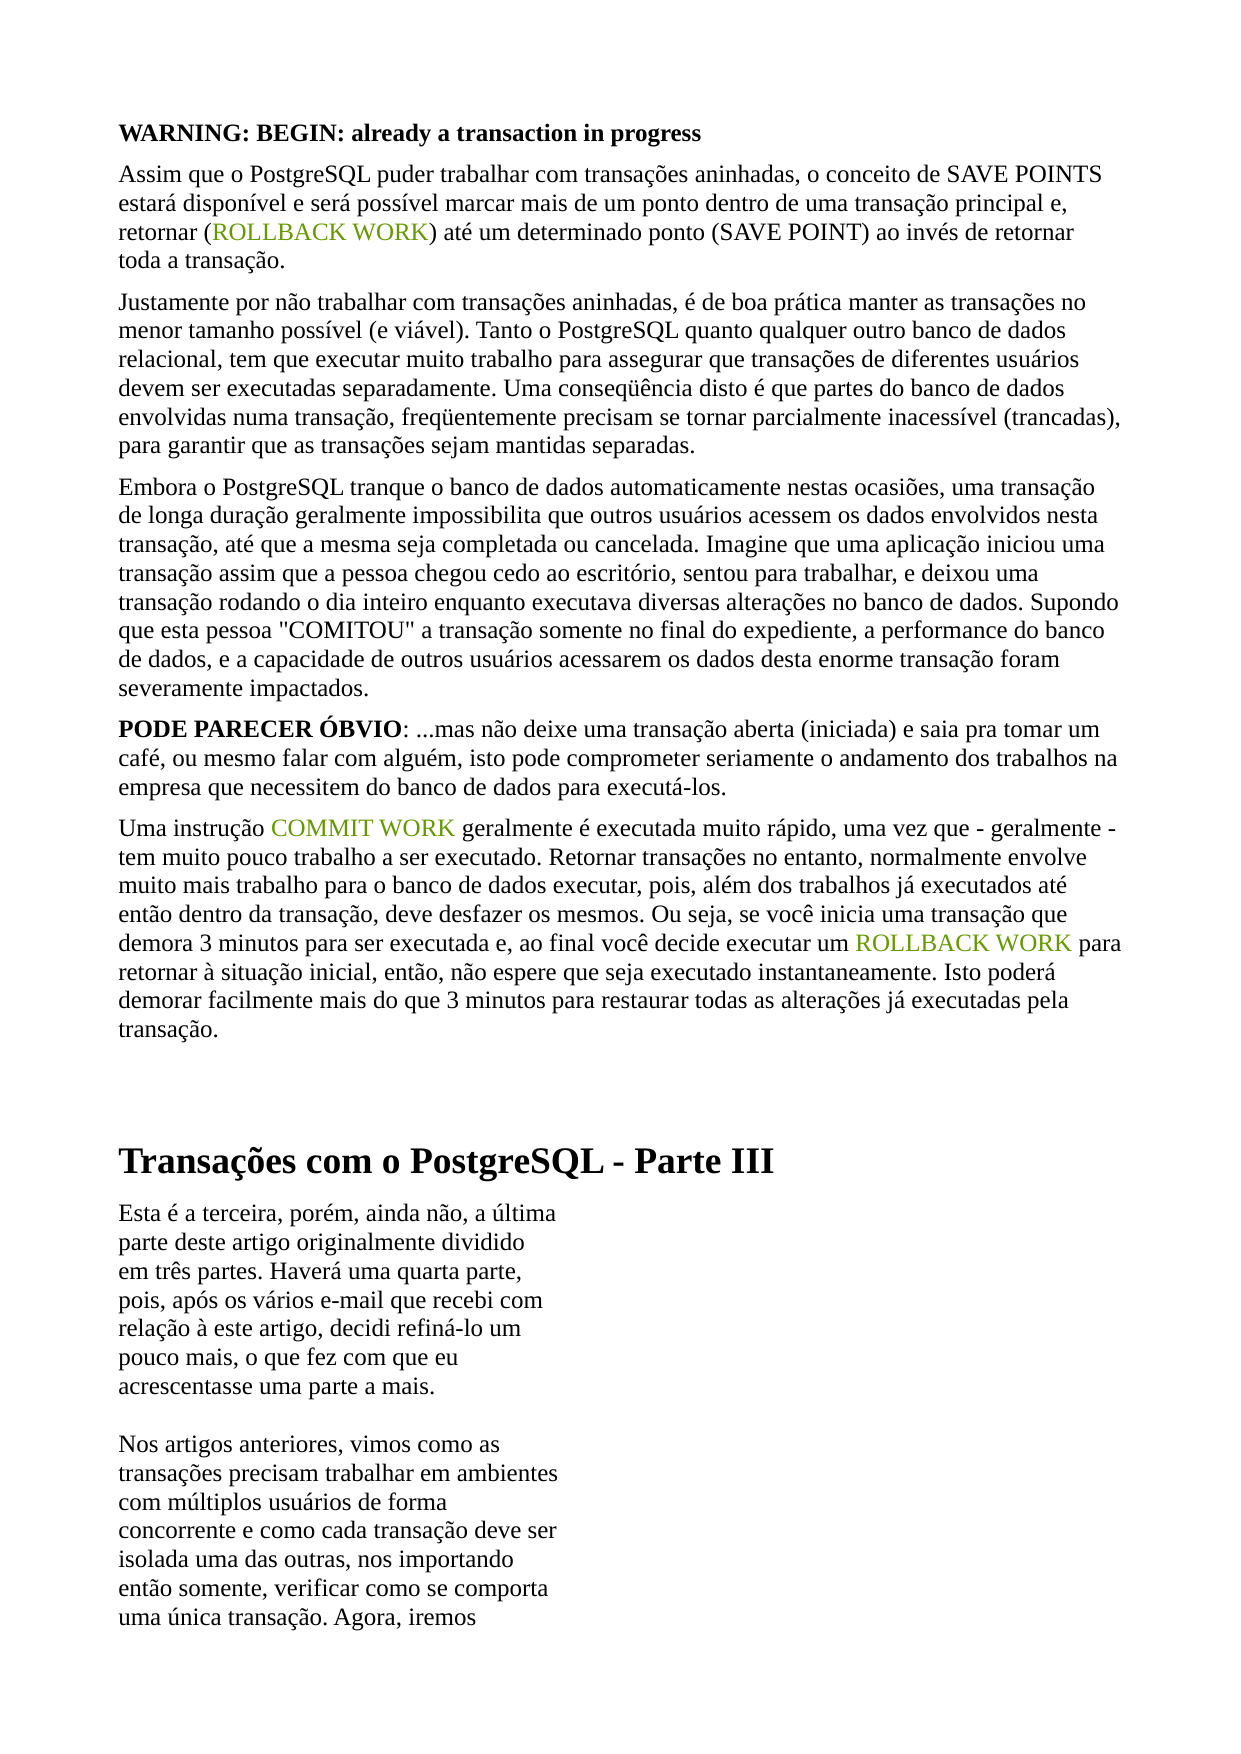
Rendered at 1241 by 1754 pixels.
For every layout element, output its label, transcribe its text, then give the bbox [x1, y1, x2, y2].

text PODE PARECER ÓBVIO: ...mas não deixe uma transação aberta (iniciada) e saia pra tomar um café, ou mesmo falar com alguém, isto pode comprometer seriamente o andamento dos trabalhos na empresa que necessitem do banco de dados para executá-los. [118, 714, 1122, 801]
table_header Esta é a terceira, porém, ainda não, a última parte deste artigo originalmente dividido em três partes. Haverá uma quarta parte, pois, após os vários e-mail que recebi com relação à este artigo, decidi refiná-lo um pouco mais, o que fez com que eu acrescentasse uma parte a mais. Nos artigos anteriores, vimos como as transações precisam trabalhar em ambientes com múltiplos usuários de forma concorrente e como cada transação deve ser isolada uma das outras, nos importando então somente, verificar como se comporta uma única transação. Agora, iremos [118, 1199, 562, 1631]
text Justamente por não trabalhar com transações aninhadas, é de boa prática manter as transações no menor tamanho possível (e viável). Tanto o PostgreSQL quanto qualquer outro banco de dados relacional, tem que executar muito trabalho para assegurar que transações de diferentes usuários devem ser executadas separadamente. Uma conseqüência disto é que partes do banco de dados envolvidas numa transação, freqüentemente precisam se tornar parcialmente inacessível (trancadas), para garantir que as transações sejam mantidas separadas. [118, 287, 1122, 459]
text Embora o PostgreSQL tranque o banco de dados automaticamente nestas ocasiões, uma transação de longa duração geralmente impossibilita que outros usuários acessem os dados envolvidos nesta transação, até que a mesma seja completada ou cancelada. Imagine que uma aplicação iniciou uma transação assim que a pessoa chegou cedo ao escritório, sentou para trabalhar, e deixou uma transação rodando o dia inteiro enquanto executava diversas alterações no banco de dados. Supondo que esta pessoa "COMITOU" a transação somente no final do expediente, a performance do banco de dados, e a capacidade de outros usuários acessarem os dados desta enorme transação foram severamente impactados. [118, 472, 1122, 702]
text WARNING: BEGIN: already a transaction in progress [118, 118, 1122, 147]
text Uma instrução COMMIT WORK geralmente é executada muito rápido, uma vez que - geralmente - tem muito pouco trabalho a ser executado. Retornar transações no entanto, normalmente envolve muito mais trabalho para o banco de dados executar, pois, além dos trabalhos já executados até então dentro da transação, deve desfazer os mesmos. Ou seja, se você inicia uma transação que demora 3 minutos para ser executada e, ao final você decide executar um ROLLBACK WORK para retornar à situação inicial, então, não espere que seja executado instantaneamente. Isto poderá demorar facilmente mais do que 3 minutos para restaurar todas as alterações já executadas pela transação. [118, 813, 1122, 1043]
text Assim que o PostgreSQL puder trabalhar com transações aninhadas, o conceito de SAVE POINTS estará disponível e será possível marcar mais de um ponto dentro de uma transação principal e, retornar (ROLLBACK WORK) até um determinado ponto (SAVE POINT) ao invés de retornar toda a transação. [118, 159, 1122, 274]
subtitle Transações com o PostgreSQL - Parte III [118, 1138, 1122, 1181]
table_header [562, 1199, 790, 1631]
